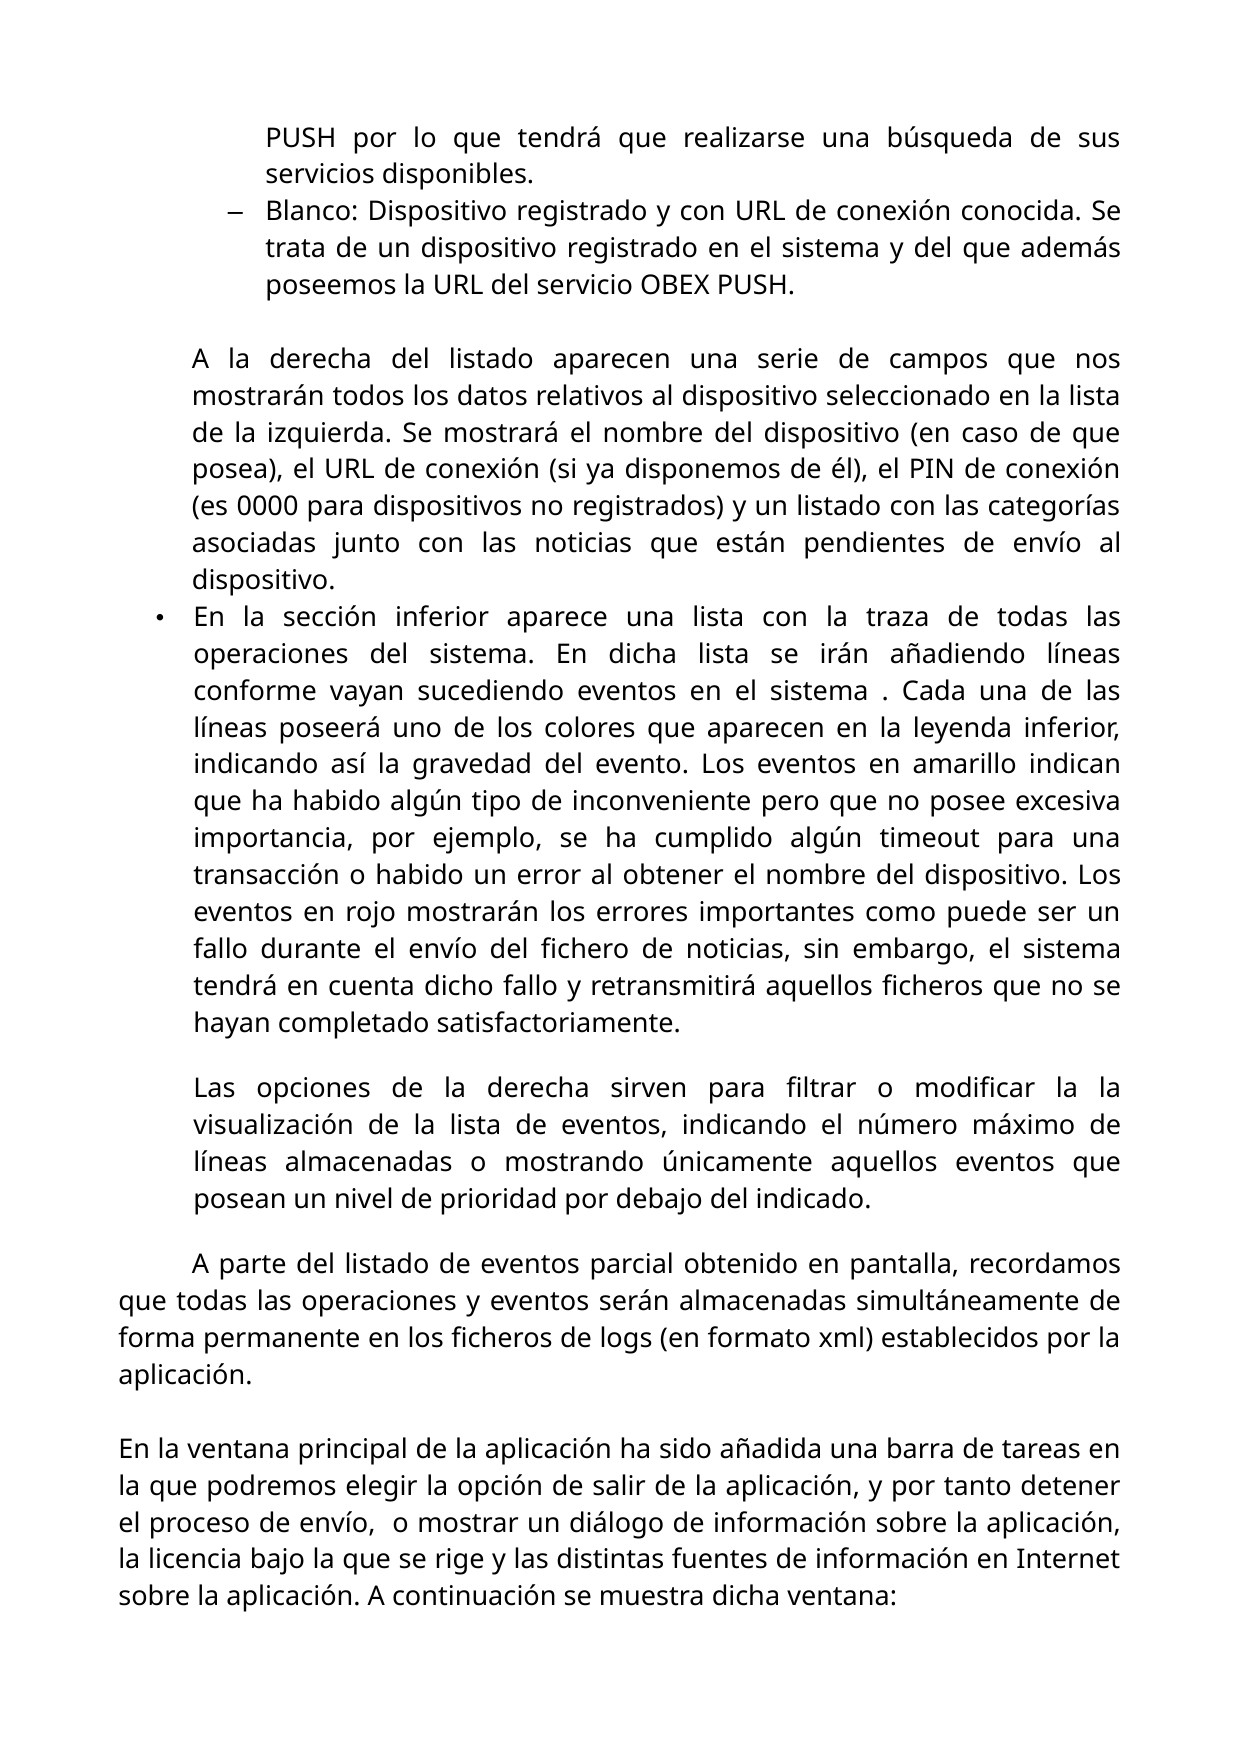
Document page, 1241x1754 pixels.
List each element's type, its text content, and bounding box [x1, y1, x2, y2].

text En la ventana principal de la aplicación ha sido añadida una barra de tareas en la que podremos elegir la opción de salir de la aplicación, y por tanto detener el proceso de envío, o mostrar un diálogo de información sobre la aplicación, la licencia bajo la que se rige y las distintas fuentes de información en Internet sobre la aplicación. A continuación se muestra dicha ventana: [118, 1429, 1122, 1614]
text A parte del listado de eventos parcial obtenido en pantalla, recordamos que todas las operaciones y eventos serán almacenadas simultáneamente de forma permanente en los ficheros de logs (en formato xml) establecidos por la aplicación. [118, 1245, 1122, 1392]
list Las opciones de la derecha sirven para filtrar o modificar la la visualización de la lista de eventos, indicando el número máximo de líneas almacenadas o mostrando únicamente aquellos eventos que posean un nivel de prioridad por debajo del indicado. [156, 1069, 1122, 1216]
list PUSH por lo que tendrá que realizarse una búsqueda de sus servicios disponibles. [228, 118, 1122, 192]
list En la sección inferior aparece una lista con la traza de todas las operaciones del sistema. En dicha lista se irán añadiendo líneas conforme vayan sucediendo eventos en el sistema . Cada una de las líneas poseerá uno de los colores que aparecen en la leyenda inferior, indicando así la gravedad del evento. Los eventos en amarillo indican que ha habido algún tipo de inconveniente pero que no posee excesiva importancia, por ejemplo, se ha cumplido algún timeout para una transacción o habido un error al obtener el nombre del dispositivo. Los eventos en rojo mostrarán los errores importantes como puede ser un fallo durante el envío del fichero de noticias, sin embargo, el sistema tendrá en cuenta dicho fallo y retransmitirá aquellos ficheros que no se hayan completado satisfactoriamente. [156, 597, 1122, 1040]
list Blanco: Dispositivo registrado y con URL de conexión conocida. Se trata de un dispositivo registrado en el sistema y del que además poseemos la URL del servicio OBEX PUSH. [228, 192, 1122, 302]
text A la derecha del listado aparecen una serie de campos que nos mostrarán todos los datos relativos al dispositivo seleccionado en la lista de la izquierda. Se mostrará el nombre del dispositivo (en caso de que posea), el URL de conexión (si ya disponemos de él), el PIN de conexión (es 0000 para dispositivos no registrados) y un listado con las categorías asociadas junto con las noticias que están pendientes de envío al dispositivo. [192, 339, 1122, 597]
